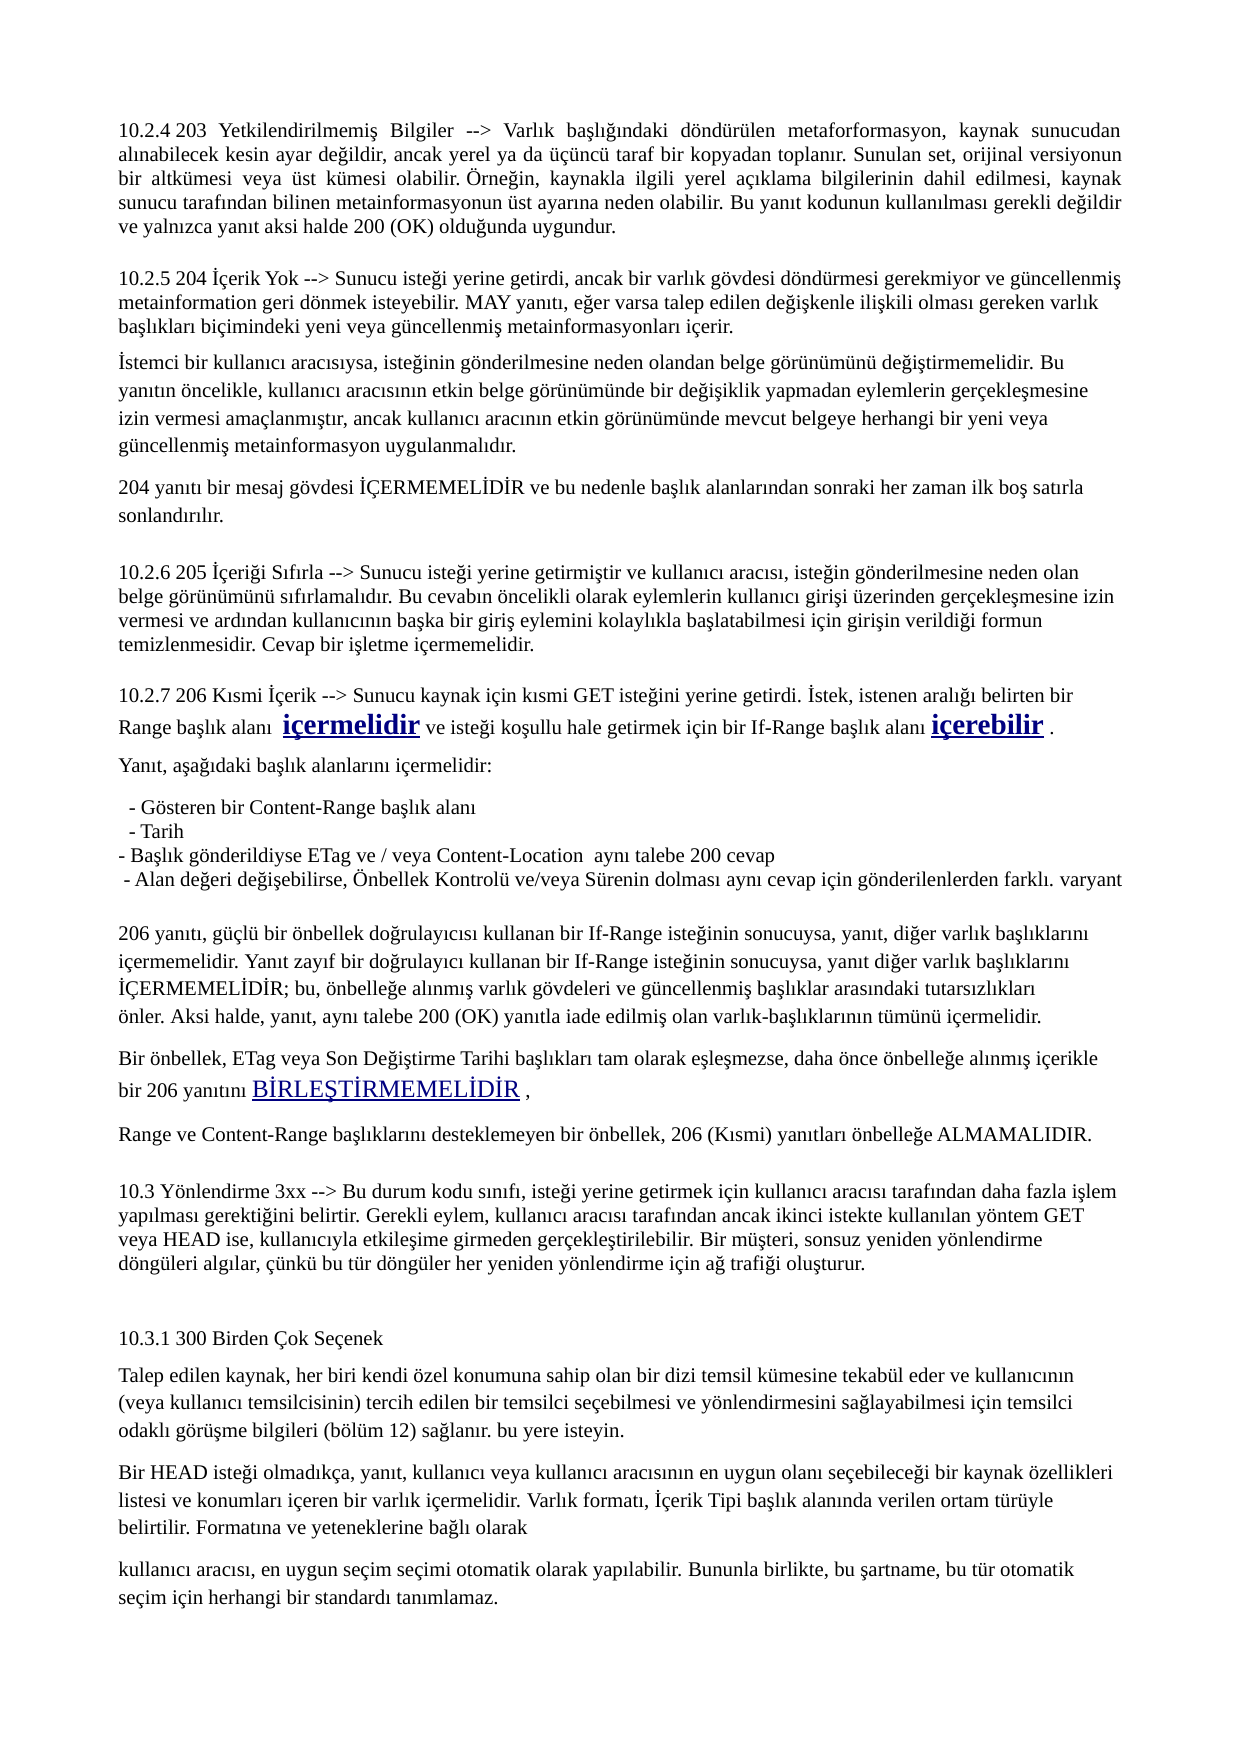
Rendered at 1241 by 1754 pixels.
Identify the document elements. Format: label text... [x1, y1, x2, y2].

text Talep edilen kaynak, her biri kendi özel konumuna sahip olan bir dizi temsil kümesine tekabül eder ve kullanıcının (veya kullanıcı temsilcisinin) tercih edilen bir temsilci seçebilmesi ve yönlendirmesini sağlayabilmesi için temsilci odaklı görüşme bilgileri (bölüm 12) sağlanır. bu yere isteyin. [118, 1363, 1122, 1442]
text Bir önbellek, ETag veya Son Değiştirme Tarihi başlıkları tam olarak eşleşmezse, daha önce önbelleğe alınmış içerikle bir 206 yanıtını BİRLEŞTİRMEMELİDİR , [118, 1046, 1122, 1103]
text 206 yanıtı, güçlü bir önbellek doğrulayıcısı kullanan bir If-Range isteğinin sonucuysa, yanıt, diğer varlık başlıklarını içermemelidir. Yanıt zayıf bir doğrulayıcı kullanan bir If-Range isteğinin sonucuysa, yanıt diğer varlık başlıklarını İÇERMEMELİDİR; bu, önbelleğe alınmış varlık gövdeleri ve güncellenmiş başlıklar arasındaki tutarsızlıkları önler. Aksi halde, yanıt, aynı talebe 200 (OK) yanıtla iade edilmiş olan varlık-başlıklarının tümünü içermelidir. [118, 921, 1122, 1028]
text 204 yanıtı bir mesaj gövdesi İÇERMEMELİDİR ve bu nedenle başlık alanlarından sonraki her zaman ilk boş satırla sonlandırılır. [118, 475, 1122, 527]
subtitle 10.2.7 206 Kısmi İçerik --> Sunucu kaynak için kısmi GET isteğini yerine getirdi. İstek, istenen aralığı belirten bir Range başlık alanı içermelidir ve isteği koşullu hale getirmek için bir If-Range başlık alanı içerebilir . [118, 683, 1122, 741]
text Yanıt, aşağıdaki başlık alanlarını içermelidir: [118, 753, 1122, 777]
text Range ve Content-Range başlıklarını desteklemeyen bir önbellek, 206 (Kısmi) yanıtları önbelleğe ALMAMALIDIR. [118, 1122, 1122, 1146]
text Bir HEAD isteği olmadıkça, yanıt, kullanıcı veya kullanıcı aracısının en uygun olanı seçebileceği bir kaynak özellikleri listesi ve konumları içeren bir varlık içermelidir. Varlık formatı, İçerik Tipi başlık alanında verilen ortam türüyle belirtilir. Formatına ve yeteneklerine bağlı olarak [118, 1460, 1122, 1539]
text kullanıcı aracısı, en uygun seçim seçimi otomatik olarak yapılabilir. Bununla birlikte, bu şartname, bu tür otomatik seçim için herhangi bir standardı tanımlamaz. [118, 1557, 1122, 1609]
subtitle 10.3.1 300 Birden Çok Seçenek [118, 1326, 1122, 1350]
subtitle 10.2.6 205 İçeriği Sıfırla --> Sunucu isteği yerine getirmiştir ve kullanıcı aracısı, isteğin gönderilmesine neden olan belge görünümünü sıfırlamalıdır. Bu cevabın öncelikli olarak eylemlerin kullanıcı girişi üzerinden gerçekleşmesine izin vermesi ve ardından kullanıcının başka bir giriş eylemini kolaylıkla başlatabilmesi için girişin verildiği formun temizlenmesidir. Cevap bir işletme içermemelidir. [118, 559, 1122, 656]
subtitle 10.2.5 204 İçerik Yok --> Sunucu isteği yerine getirdi, ancak bir varlık gövdesi döndürmesi gerekmiyor ve güncellenmiş metainformation geri dönmek isteyebilir. MAY yanıtı, eğer varsa talep edilen değişkenle ilişkili olması gereken varlık başlıkları biçimindeki yeni veya güncellenmiş metainformasyonları içerir. [118, 266, 1122, 338]
text İstemci bir kullanıcı aracısıysa, isteğinin gönderilmesine neden olandan belge görünümünü değiştirmemelidir. Bu yanıtın öncelikle, kullanıcı aracısının etkin belge görünümünde bir değişiklik yapmadan eylemlerin gerçekleşmesine izin vermesi amaçlanmıştır, ancak kullanıcı aracının etkin görünümünde mevcut belgeye herhangi bir yeni veya güncellenmiş metainformasyon uygulanmalıdır. [118, 350, 1122, 457]
subtitle 10.3 Yönlendirme 3xx --> Bu durum kodu sınıfı, isteği yerine getirmek için kullanıcı aracısı tarafından daha fazla işlem yapılması gerektiğini belirtir. Gerekli eylem, kullanıcı aracısı tarafından ancak ikinci istekte kullanılan yöntem GET veya HEAD ise, kullanıcıyla etkileşime girmeden gerçekleştirilebilir. Bir müşteri, sonsuz yeniden yönlendirme döngüleri algılar, çünkü bu tür döngüler her yeniden yönlendirme için ağ trafiği oluşturur. [118, 1179, 1122, 1275]
text - Tarih - Başlık gönderildiyse ETag ve / veya Content-Location aynı talebe 200 cevap - Alan değeri değişebilirse, Önbellek Kontrolü ve/veya Sürenin dolması aynı cevap için gönderilenlerden farklı. varyant [118, 819, 1122, 891]
subtitle 10.2.4 203 Yetkilendirilmemiş Bilgiler --> Varlık başlığındaki döndürülen metaforformasyon, kaynak sunucudan alınabilecek kesin ayar değildir, ancak yerel ya da üçüncü taraf bir kopyadan toplanır. Sunulan set, orijinal versiyonun bir altkümesi veya üst kümesi olabilir. Örneğin, kaynakla ilgili yerel açıklama bilgilerinin dahil edilmesi, kaynak sunucu tarafından bilinen metainformasyonun üst ayarına neden olabilir. Bu yanıt kodunun kullanılması gerekli değildir ve yalnızca yanıt aksi halde 200 (OK) olduğunda uygundur. [118, 118, 1122, 238]
text - Gösteren bir Content-Range başlık alanı [118, 795, 1122, 819]
